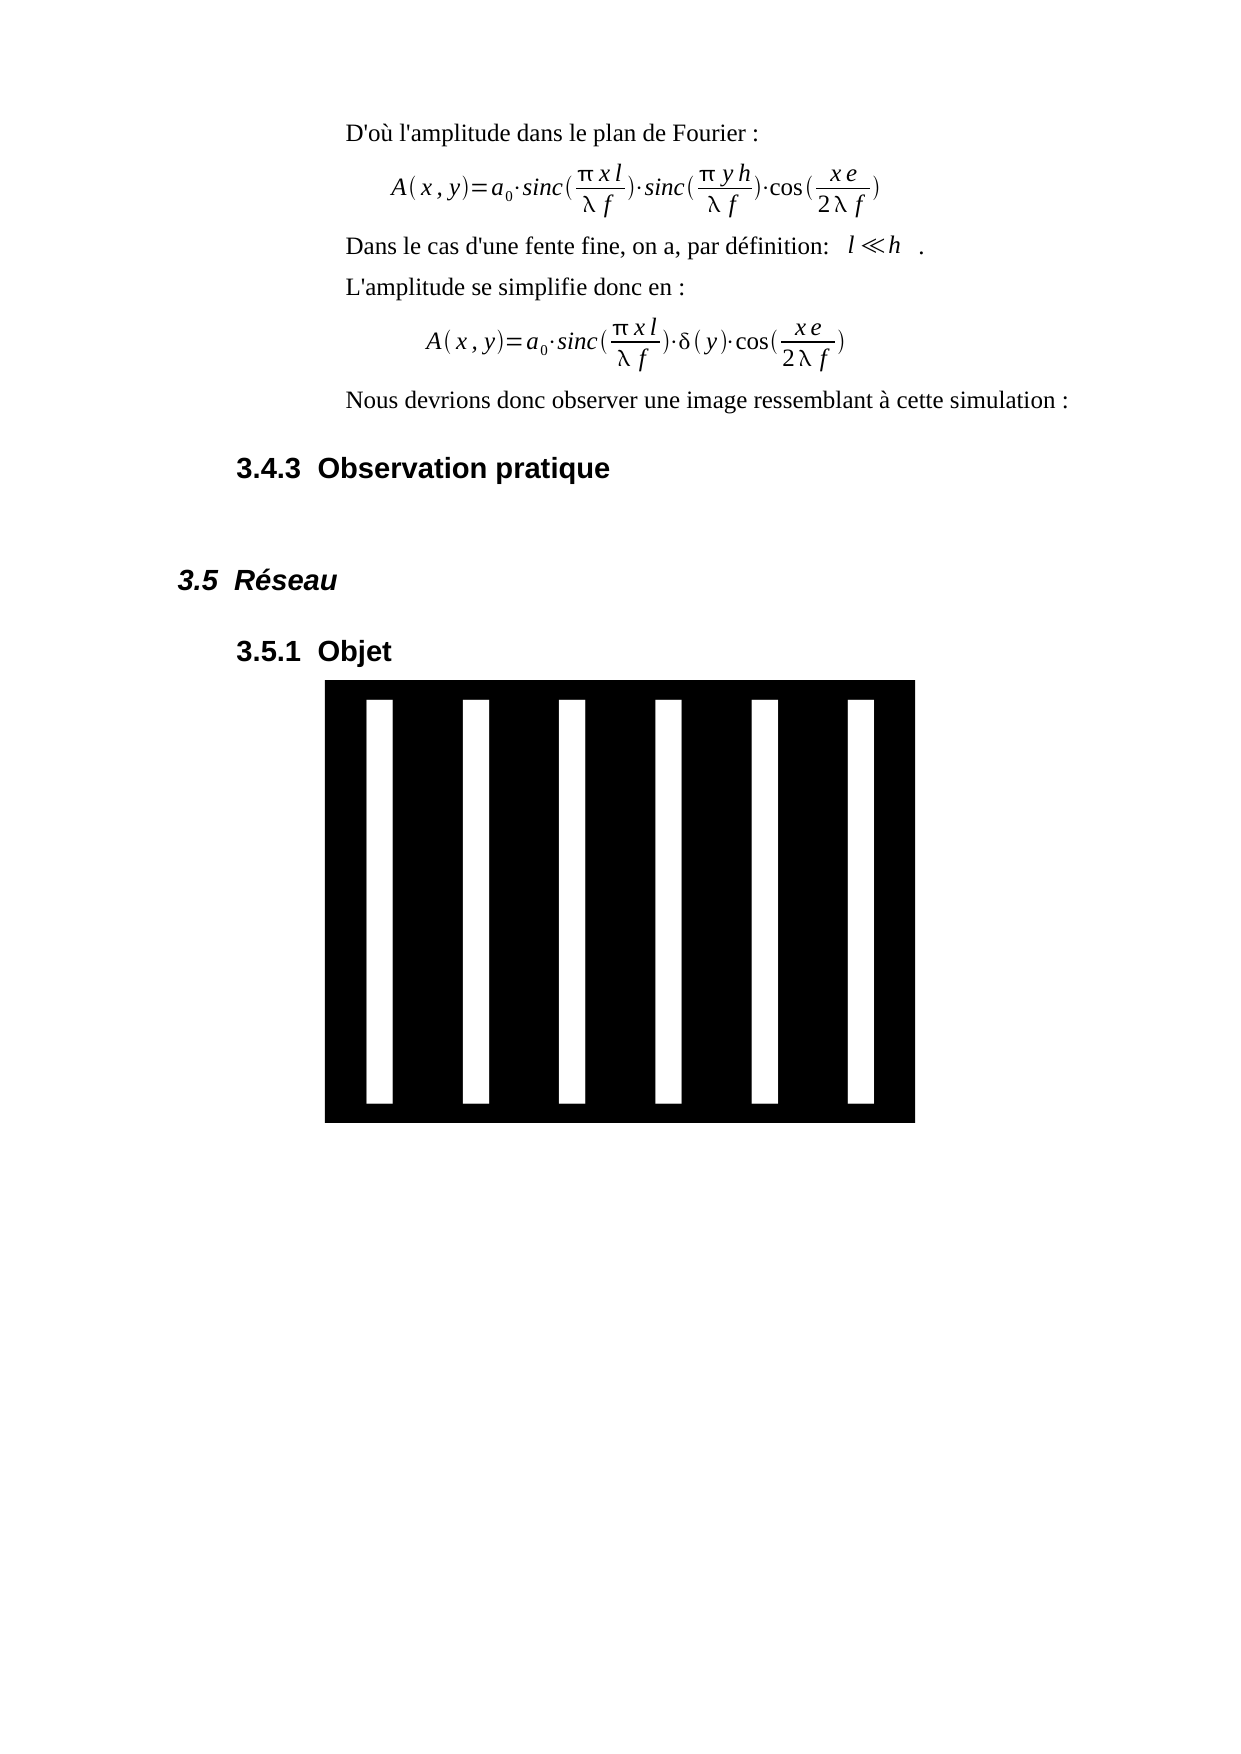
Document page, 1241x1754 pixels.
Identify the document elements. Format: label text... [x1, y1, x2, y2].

text Dans le cas d'une fente fine, on a, par définition:. [295, 231, 1122, 259]
subtitle Réseau [177, 563, 1122, 597]
text Nous devrions donc observer une image ressemblant à cette simulation : [295, 385, 1122, 413]
picture [324, 680, 916, 1123]
text L'amplitude se simplifie donc en : [295, 272, 1122, 301]
subtitle Observation pratique [236, 451, 1122, 484]
subtitle Objet [236, 634, 1122, 668]
text D'où l'amplitude dans le plan de Fourier : [295, 118, 1122, 147]
